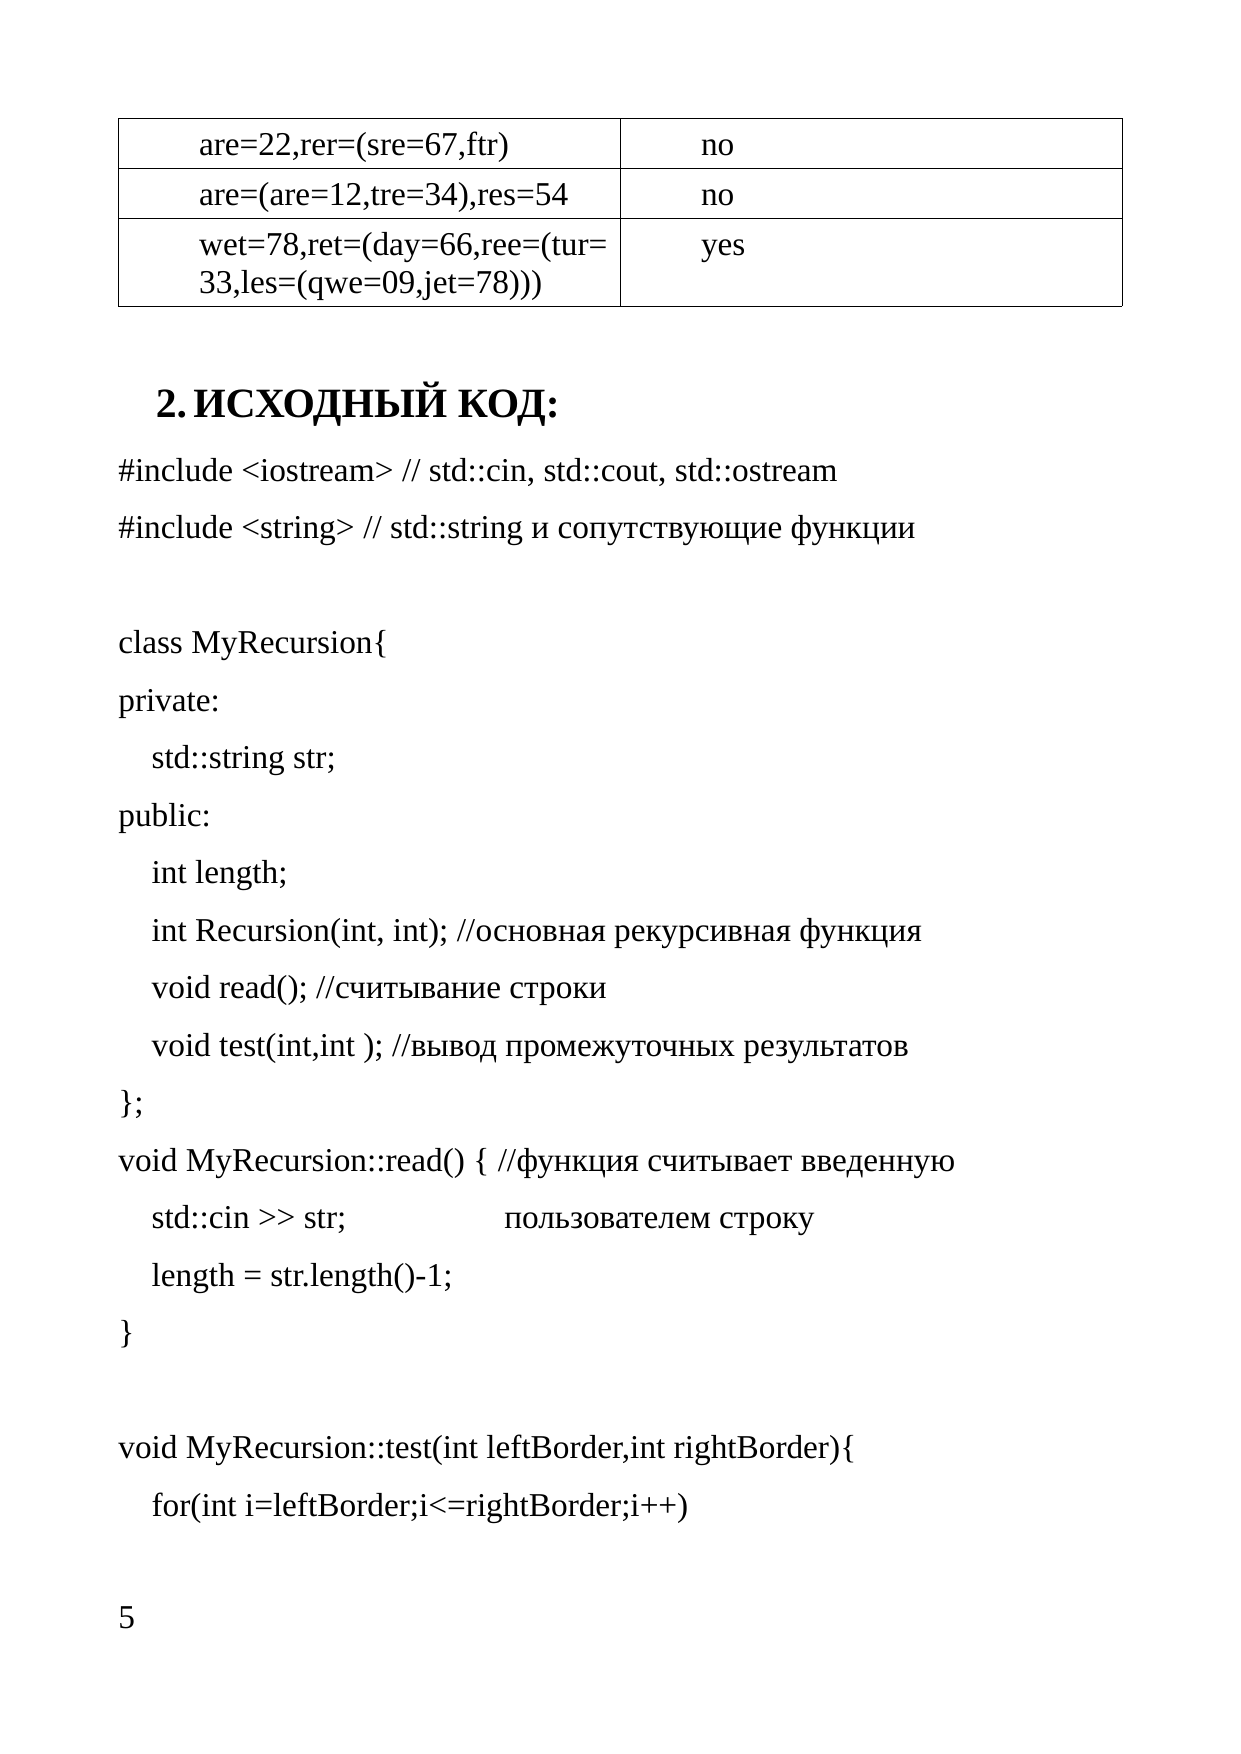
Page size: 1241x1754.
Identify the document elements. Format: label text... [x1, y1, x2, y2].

list ИСХОДНЫЙ КОД: [156, 378, 1122, 426]
text for(int i=leftBorder;i<=rightBorder;i++) [118, 1485, 1122, 1523]
text void MyRecursion::read() { //функция считывает введенную [118, 1140, 1122, 1178]
text class MyRecursion{ [118, 622, 1122, 661]
table_cell are=(are=12,tre=34),res=54 [119, 169, 620, 218]
text std::string str; [118, 737, 1122, 776]
text void test(int,int ); //вывод промежуточных результатов [118, 1025, 1122, 1063]
text void read(); //считывание строки [118, 967, 1122, 1006]
text } [118, 1312, 1122, 1351]
text int Recursion(int, int); //основная рекурсивная функция [118, 910, 1122, 948]
text #include <iostream> // std::cin, std::cout, std::ostream [118, 450, 1122, 488]
text #include <string> // std::string и сопутствующие функции [118, 507, 1122, 546]
text void MyRecursion::test(int leftBorder,int rightBorder){ [118, 1427, 1122, 1466]
text private: [118, 680, 1122, 718]
text int length; [118, 852, 1122, 891]
text }; [118, 1082, 1122, 1121]
table_cell are=22,rer=(sre=67,ftr) [119, 119, 620, 168]
table_cell no [621, 119, 1122, 168]
text length = str.length()-1; [118, 1255, 1122, 1293]
text std::cin >> str; пользователем строку [118, 1197, 1122, 1236]
text public: [118, 795, 1122, 833]
table_cell no [621, 169, 1122, 218]
table_cell wet=78,ret=(day=66,ree=(tur=33,les=(qwe=09,jet=78))) [119, 219, 620, 306]
table_cell yes [621, 219, 1122, 306]
